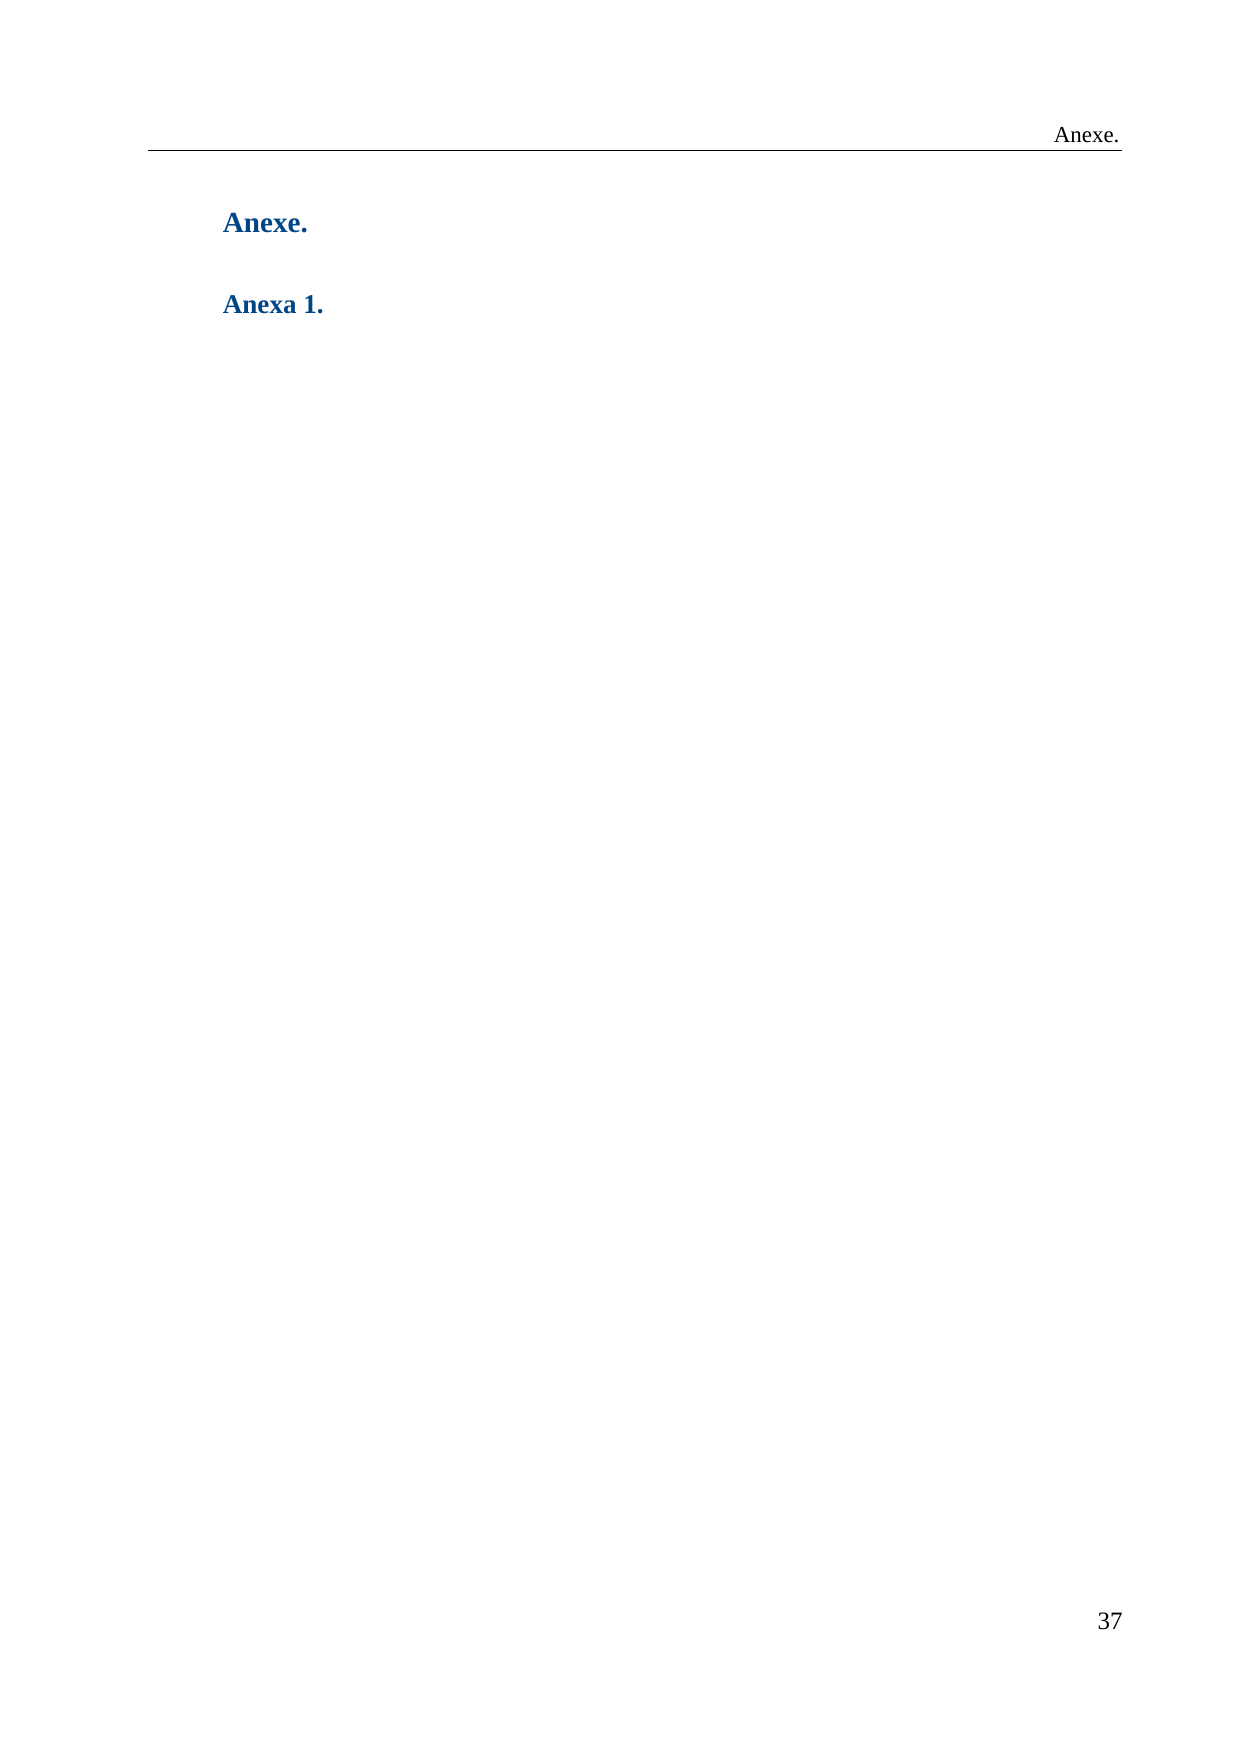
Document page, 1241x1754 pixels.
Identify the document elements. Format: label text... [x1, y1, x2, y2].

subtitle Anexe. [148, 205, 1122, 238]
